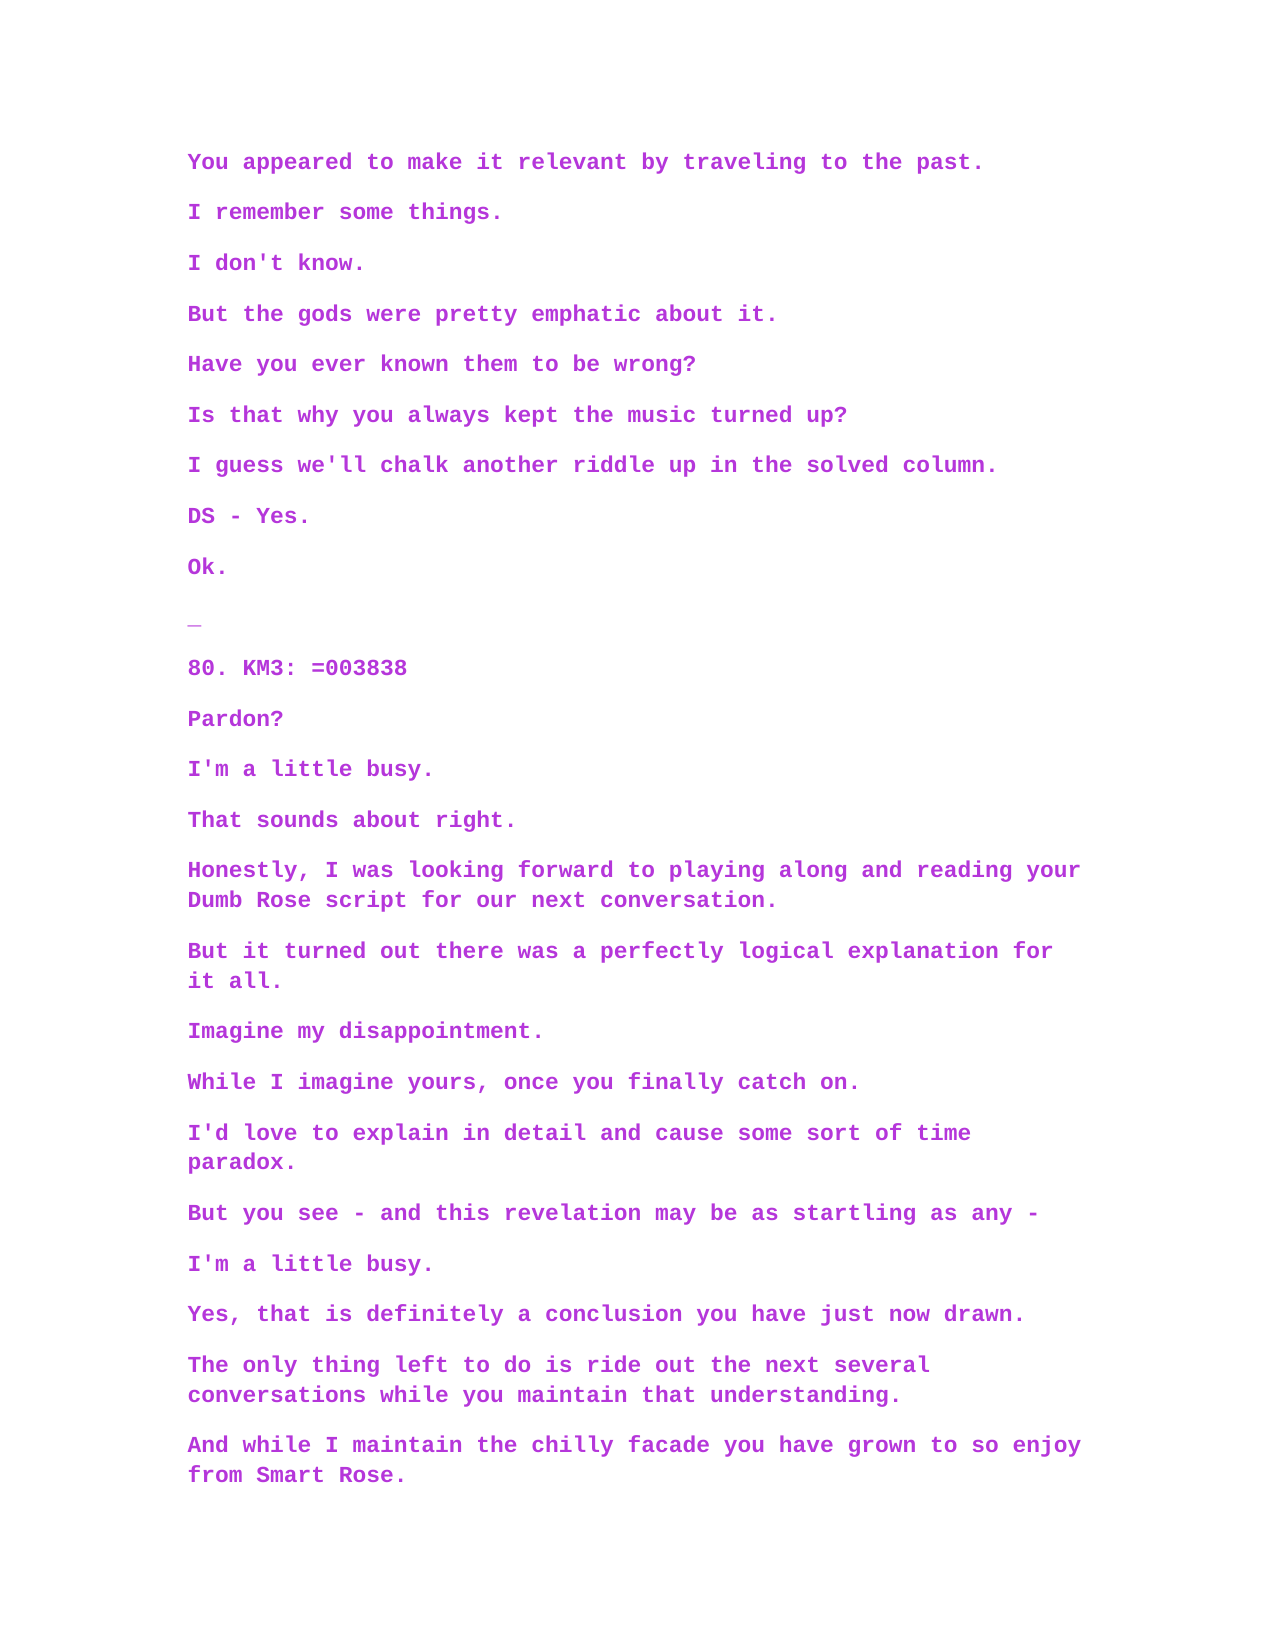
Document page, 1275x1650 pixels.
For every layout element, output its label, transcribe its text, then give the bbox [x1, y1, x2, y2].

text Yes, that is definitely a conclusion you have just now drawn. [187, 1302, 1087, 1328]
text Imagine my disappointment. [187, 1019, 1087, 1046]
text Honestly, I was looking forward to playing along and reading your Dumb Rose script for our next conversation. [187, 859, 1087, 914]
text I'm a little busy. [187, 1252, 1087, 1278]
text That sounds about right. [187, 808, 1087, 834]
text I don't know. [187, 251, 1087, 277]
text Is that why you always kept the music turned up? [187, 403, 1087, 429]
text But it turned out there was a perfectly logical explanation for it all. [187, 939, 1087, 995]
text But the gods were pretty emphatic about it. [187, 302, 1087, 328]
text But you see - and this revelation may be as startling as any - [187, 1201, 1087, 1227]
text You appeared to make it relevant by traveling to the past. [187, 150, 1087, 176]
text The only thing left to do is ride out the next several conversations while you maintain that understanding. [187, 1353, 1087, 1409]
text Pardon? [187, 707, 1087, 733]
text DS - Yes. [187, 504, 1087, 530]
text I guess we'll chalk another riddle up in the solved column. [187, 454, 1087, 480]
text Ok. [187, 555, 1087, 581]
text And while I maintain the chilly facade you have grown to so enjoy from Smart Rose. [187, 1433, 1087, 1489]
text Have you ever known them to be wrong? [187, 352, 1087, 378]
text I remember some things. [187, 201, 1087, 227]
text _ [187, 606, 1087, 632]
text I'm a little busy. [187, 757, 1087, 783]
text I'd love to explain in detail and cause some sort of time paradox. [187, 1121, 1087, 1177]
text While I imagine yours, once you finally catch on. [187, 1070, 1087, 1096]
text 80. KM3: =003838 [187, 656, 1087, 682]
